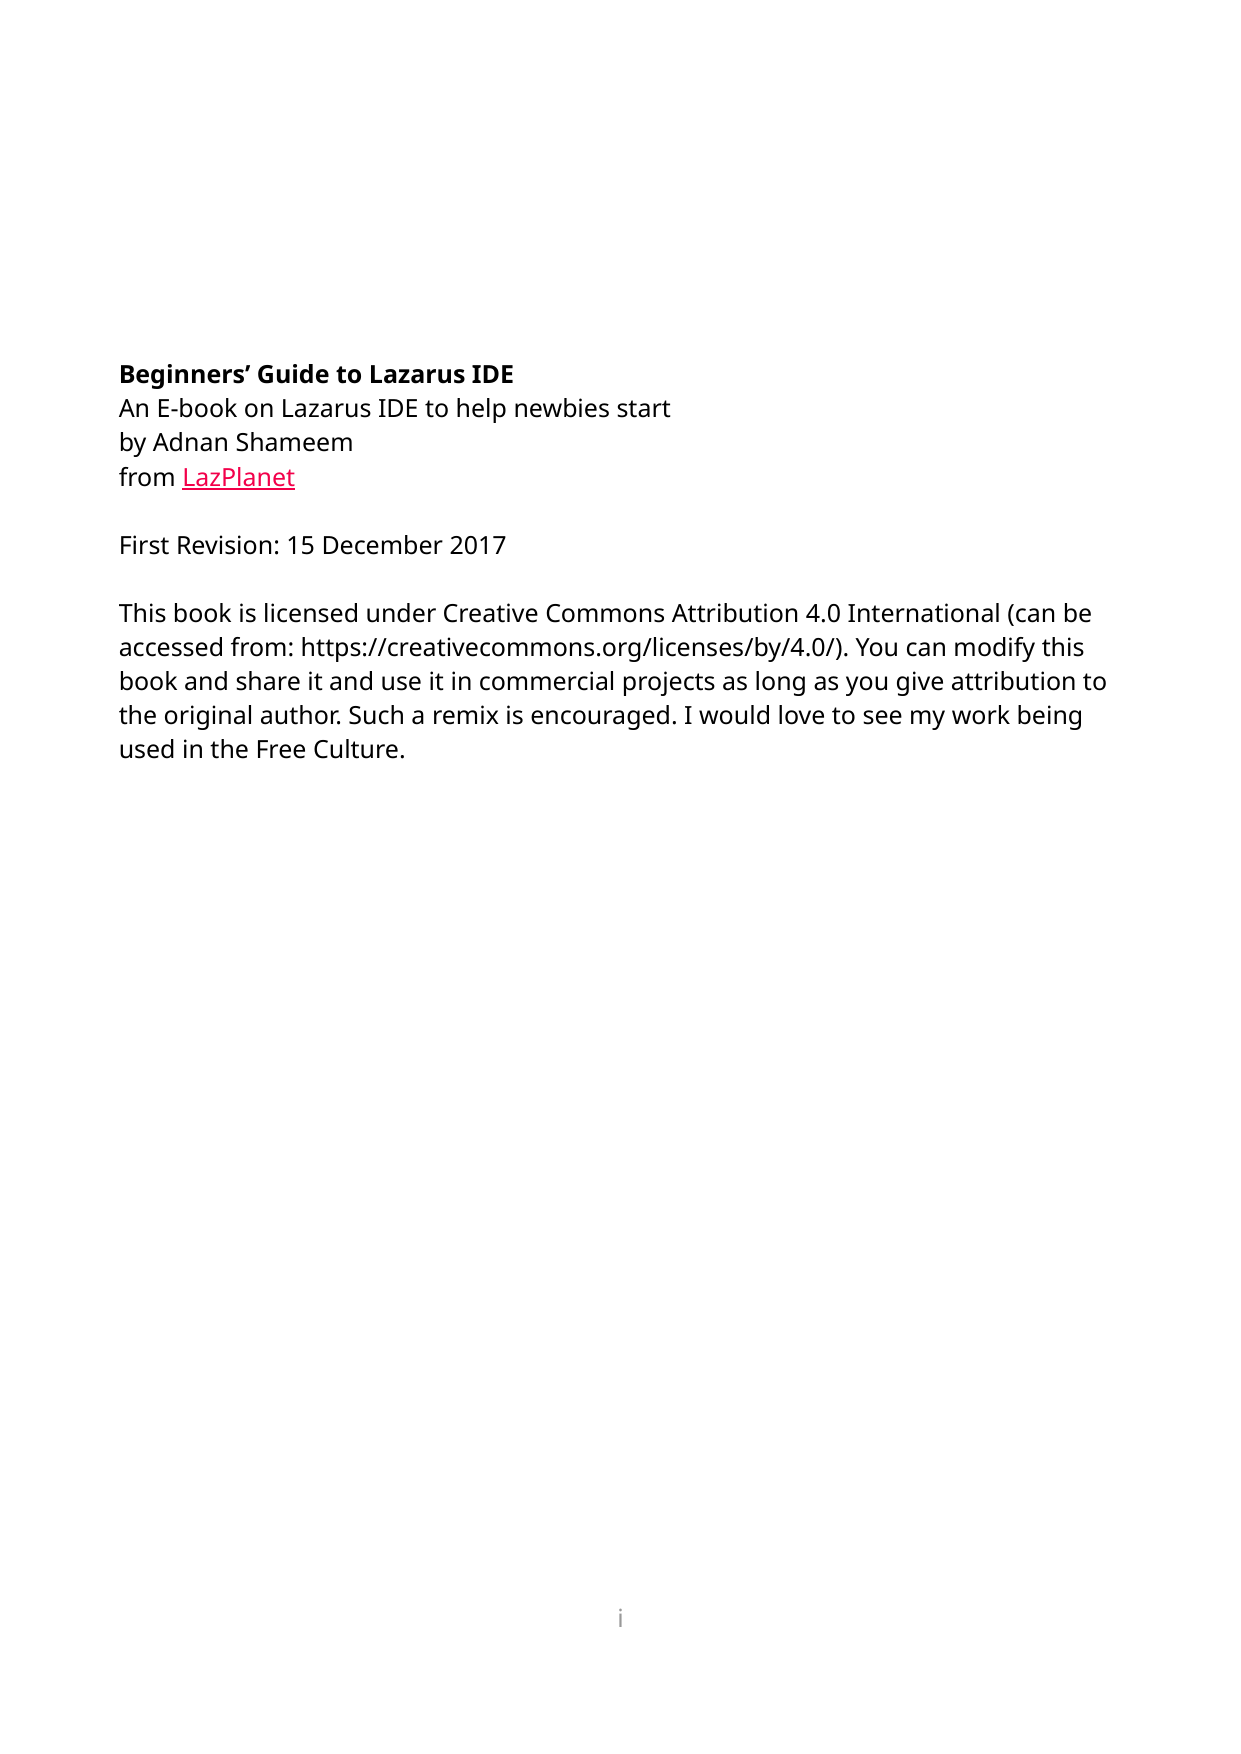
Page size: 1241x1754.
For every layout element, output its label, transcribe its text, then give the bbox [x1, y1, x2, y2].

text First Revision: 15 December 2017 [118, 527, 1122, 561]
text by Adnan Shameem [118, 425, 1122, 459]
text from LazPlanet [118, 459, 1122, 493]
text Beginners’ Guide to Lazarus IDE [118, 357, 1122, 391]
text An E-book on Lazarus IDE to help newbies start [118, 391, 1122, 425]
text This book is licensed under Creative Commons Attribution 4.0 International (can be accessed from: https://creativecommons.org/licenses/by/4.0/). You can modify this book and share it and use it in commercial projects as long as you give attribution to the original author. Such a remix is encouraged. I would love to see my work being used in the Free Culture. [118, 595, 1122, 766]
